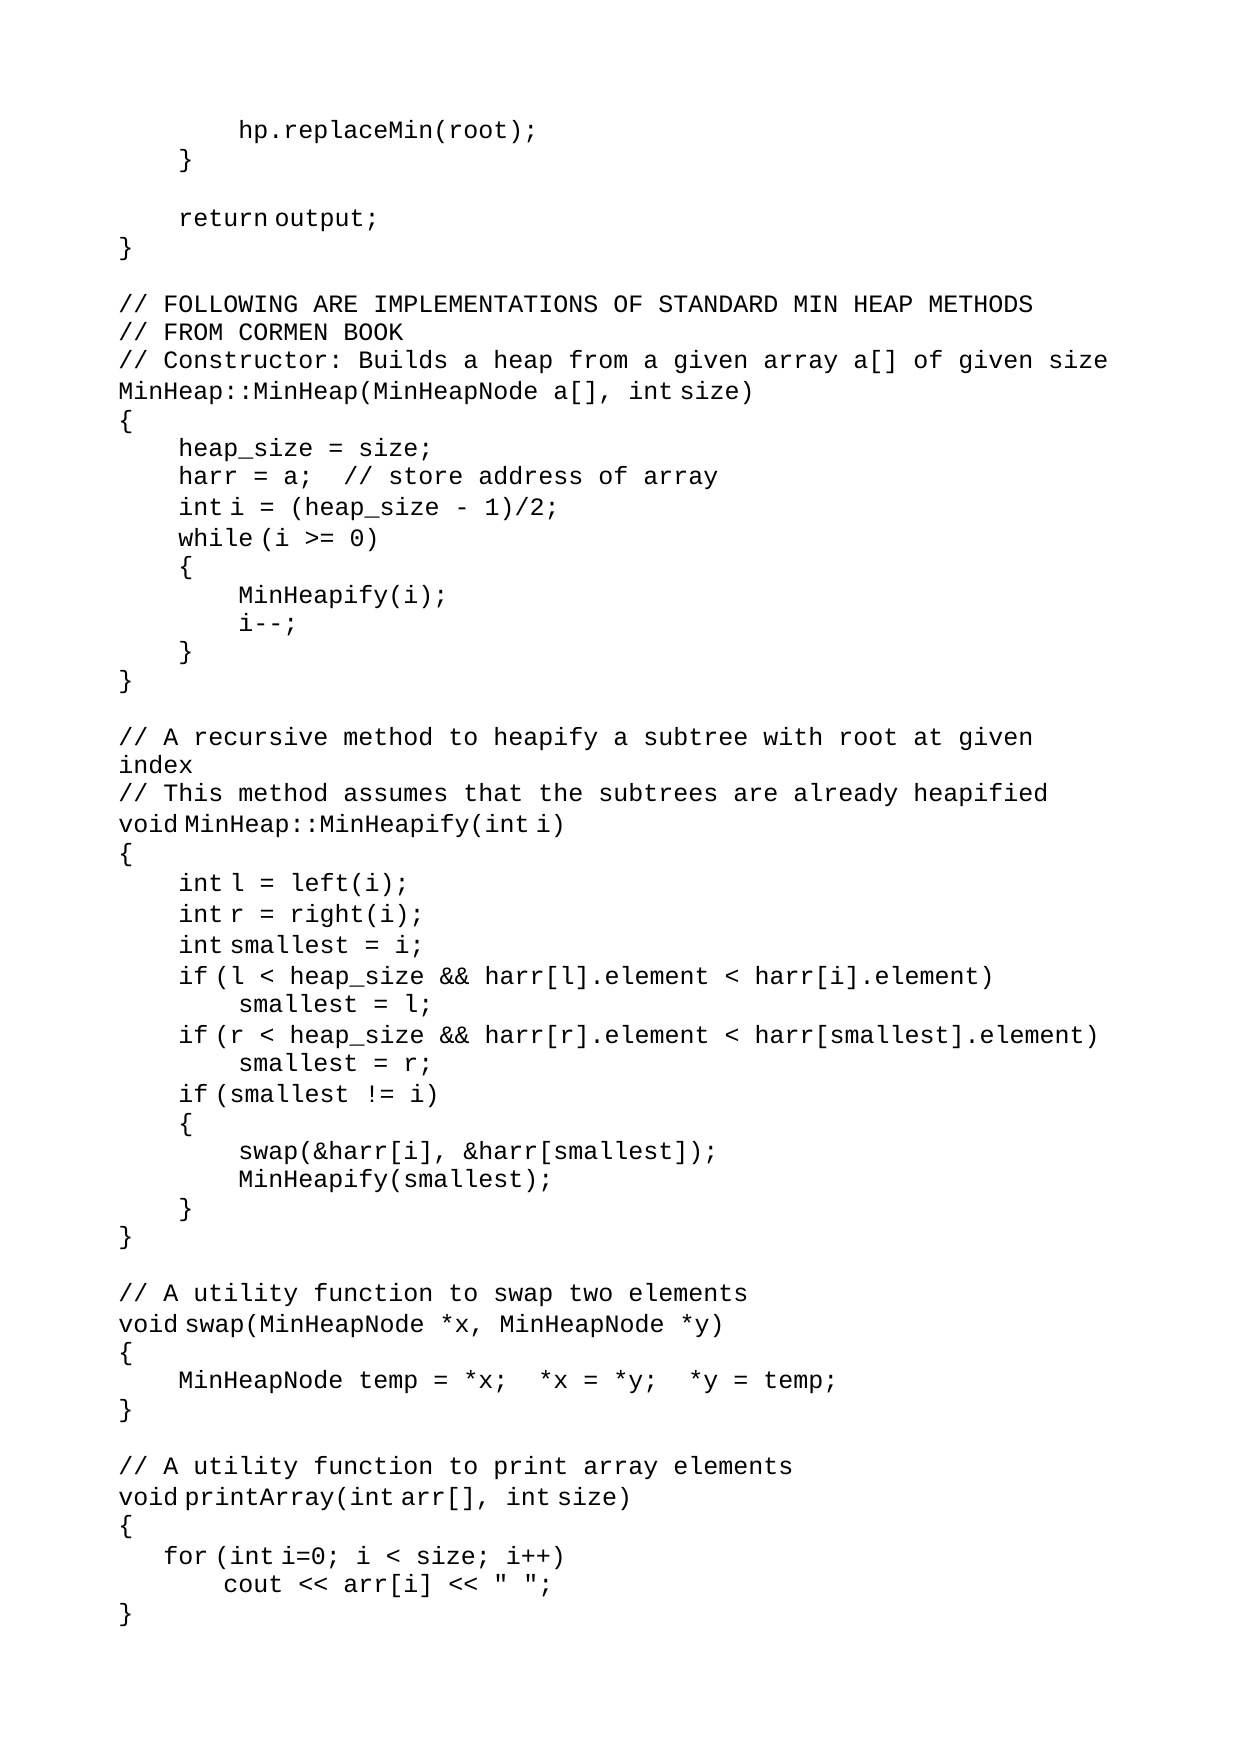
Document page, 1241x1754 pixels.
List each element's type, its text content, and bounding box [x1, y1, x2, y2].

table_header hp.replaceMin(root); } return output; } // FOLLOWING ARE IMPLEMENTATIONS OF STANDARD MIN HEAP METHODS // FROM CORMEN BOOK // Constructor: Builds a heap from a given array a[] of given size MinHeap::MinHeap(MinHeapNode a[], int size) { heap_size = size; harr = a; // store address of array int i = (heap_size - 1)/2; while (i >= 0) { MinHeapify(i); i--; } } // A recursive method to heapify a subtree with root at given index // This method assumes that the subtrees are already heapified void MinHeap::MinHeapify(int i) { int l = left(i); int r = right(i); int smallest = i; if (l < heap_size && harr[l].element < harr[i].element) smallest = l; if (r < heap_size && harr[r].element < harr[smallest].element) smallest = r; if (smallest != i) { swap(&harr[i], &harr[smallest]); MinHeapify(smallest); } } // A utility function to swap two elements void swap(MinHeapNode *x, MinHeapNode *y) { MinHeapNode temp = *x; *x = *y; *y = temp; } // A utility function to print array elements void printArray(int arr[], int size) { for (int i=0; i < size; i++) cout << arr[i] << " "; } [118, 118, 1122, 1628]
